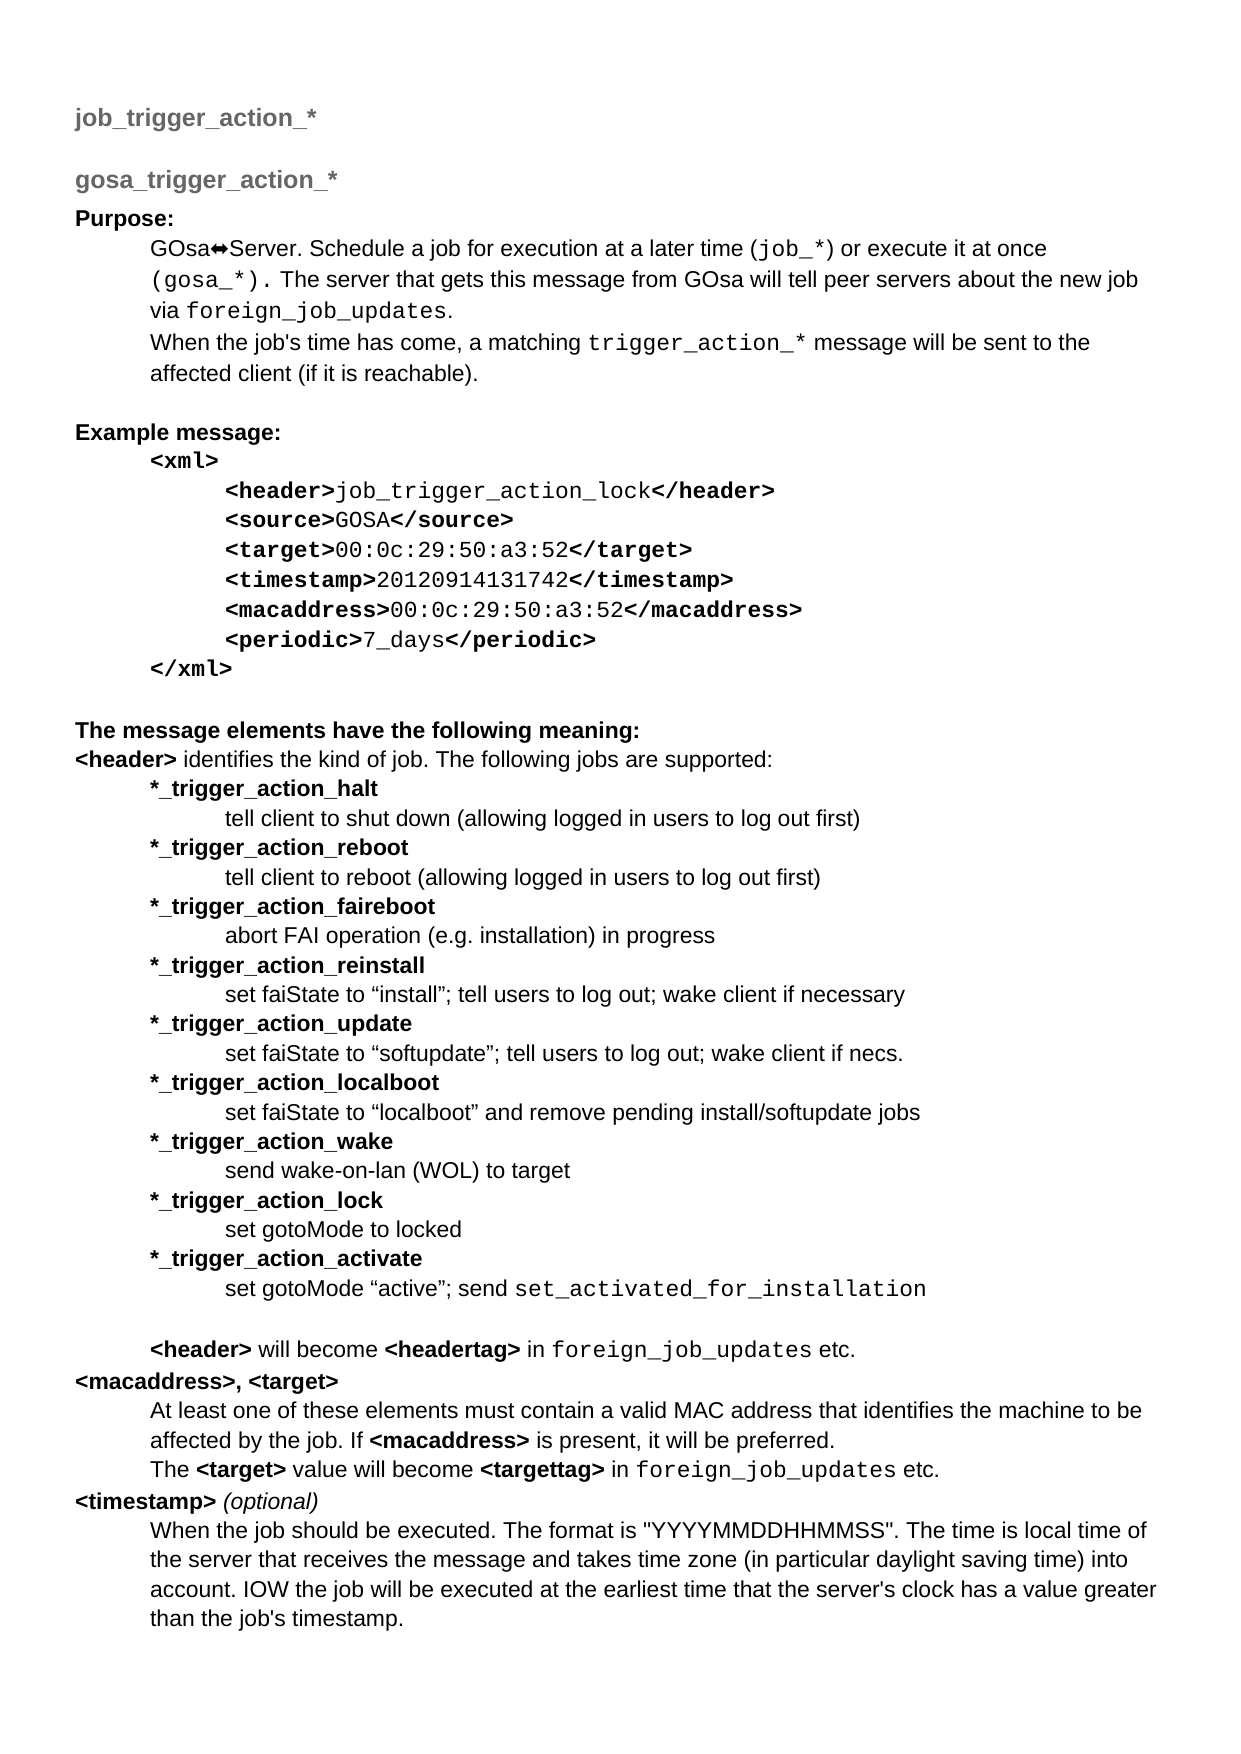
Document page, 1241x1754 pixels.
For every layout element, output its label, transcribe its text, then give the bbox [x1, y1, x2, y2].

text <timestamp>20120914131742</timestamp> [225, 568, 1165, 594]
text *_trigger_action_faireboot [150, 894, 1165, 919]
text *_trigger_action_lock [150, 1187, 1165, 1213]
text *_trigger_action_reinstall [150, 952, 1165, 978]
text When the job should be executed. The format is "YYYYMMDDHHMMSS". The time is local time of the server that receives the message and takes time zone (in particular daylight saving time) into account. IOW the job will be executed at the earliest time that the server's clock has a value greater than the job's timestamp. [150, 1518, 1165, 1632]
text <periodic>7_days</periodic> [225, 628, 1165, 654]
text *_trigger_action_update [150, 1011, 1165, 1037]
text The message elements have the following meaning: [75, 717, 1165, 743]
text <header> will become <headertag> in foreign_job_updates etc. [150, 1337, 1165, 1364]
text set gotoMode “active”; send set_activated_for_installation [225, 1276, 1165, 1303]
text set faiState to “install”; tell users to log out; wake client if necessary [225, 982, 1165, 1007]
text The <target> value will become <targettag> in foreign_job_updates etc. [150, 1457, 1165, 1484]
text *_trigger_action_reboot [150, 835, 1165, 861]
text <macaddress>, <target> [75, 1369, 1165, 1394]
text When the job's time has come, a matching trigger_action_* message will be sent to the affected client (if it is reachable). [150, 330, 1165, 387]
text set faiState to “softupdate”; tell users to log out; wake client if necs. [225, 1041, 1165, 1066]
text </xml> [150, 658, 1165, 684]
text send wake-on-lan (WOL) to target [225, 1158, 1165, 1184]
text abort FAI operation (e.g. installation) in progress [225, 923, 1165, 949]
text <macaddress>00:0c:29:50:a3:52</macaddress> [225, 598, 1165, 624]
text Example message: [75, 420, 1165, 446]
text <source>GOSA</source> [225, 509, 1165, 535]
text <timestamp> (optional) [75, 1488, 1165, 1514]
text *_trigger_action_wake [150, 1129, 1165, 1154]
text At least one of these elements must contain a valid MAC address that identifies the machine to be affected by the job. If <macaddress> is present, it will be preferred. [150, 1398, 1165, 1453]
subtitle gosa_trigger_action_* [75, 165, 1165, 193]
text <header>job_trigger_action_lock</header> [225, 479, 1165, 505]
text *_trigger_action_activate [150, 1246, 1165, 1272]
subtitle job_trigger_action_* [75, 104, 1165, 132]
text set faiState to “localboot” and remove pending install/softupdate jobs [225, 1099, 1165, 1125]
text Purpose: [75, 206, 1165, 231]
text <target>00:0c:29:50:a3:52</target> [225, 539, 1165, 564]
text <header> identifies the kind of job. The following jobs are supported: [75, 747, 1165, 772]
text *_trigger_action_halt [150, 776, 1165, 802]
text *_trigger_action_localboot [150, 1070, 1165, 1096]
text tell client to reboot (allowing logged in users to log out first) [225, 864, 1165, 890]
text GOsa⬌Server. Schedule a job for execution at a later time (job_*) or execute it at once (gosa_*). The server that gets this message from GOsa will tell peer servers about the new job via foreign_job_updates. [150, 235, 1165, 326]
text tell client to shut down (allowing logged in users to log out first) [225, 806, 1165, 831]
text <xml> [150, 449, 1165, 475]
text set gotoMode to locked [225, 1217, 1165, 1242]
